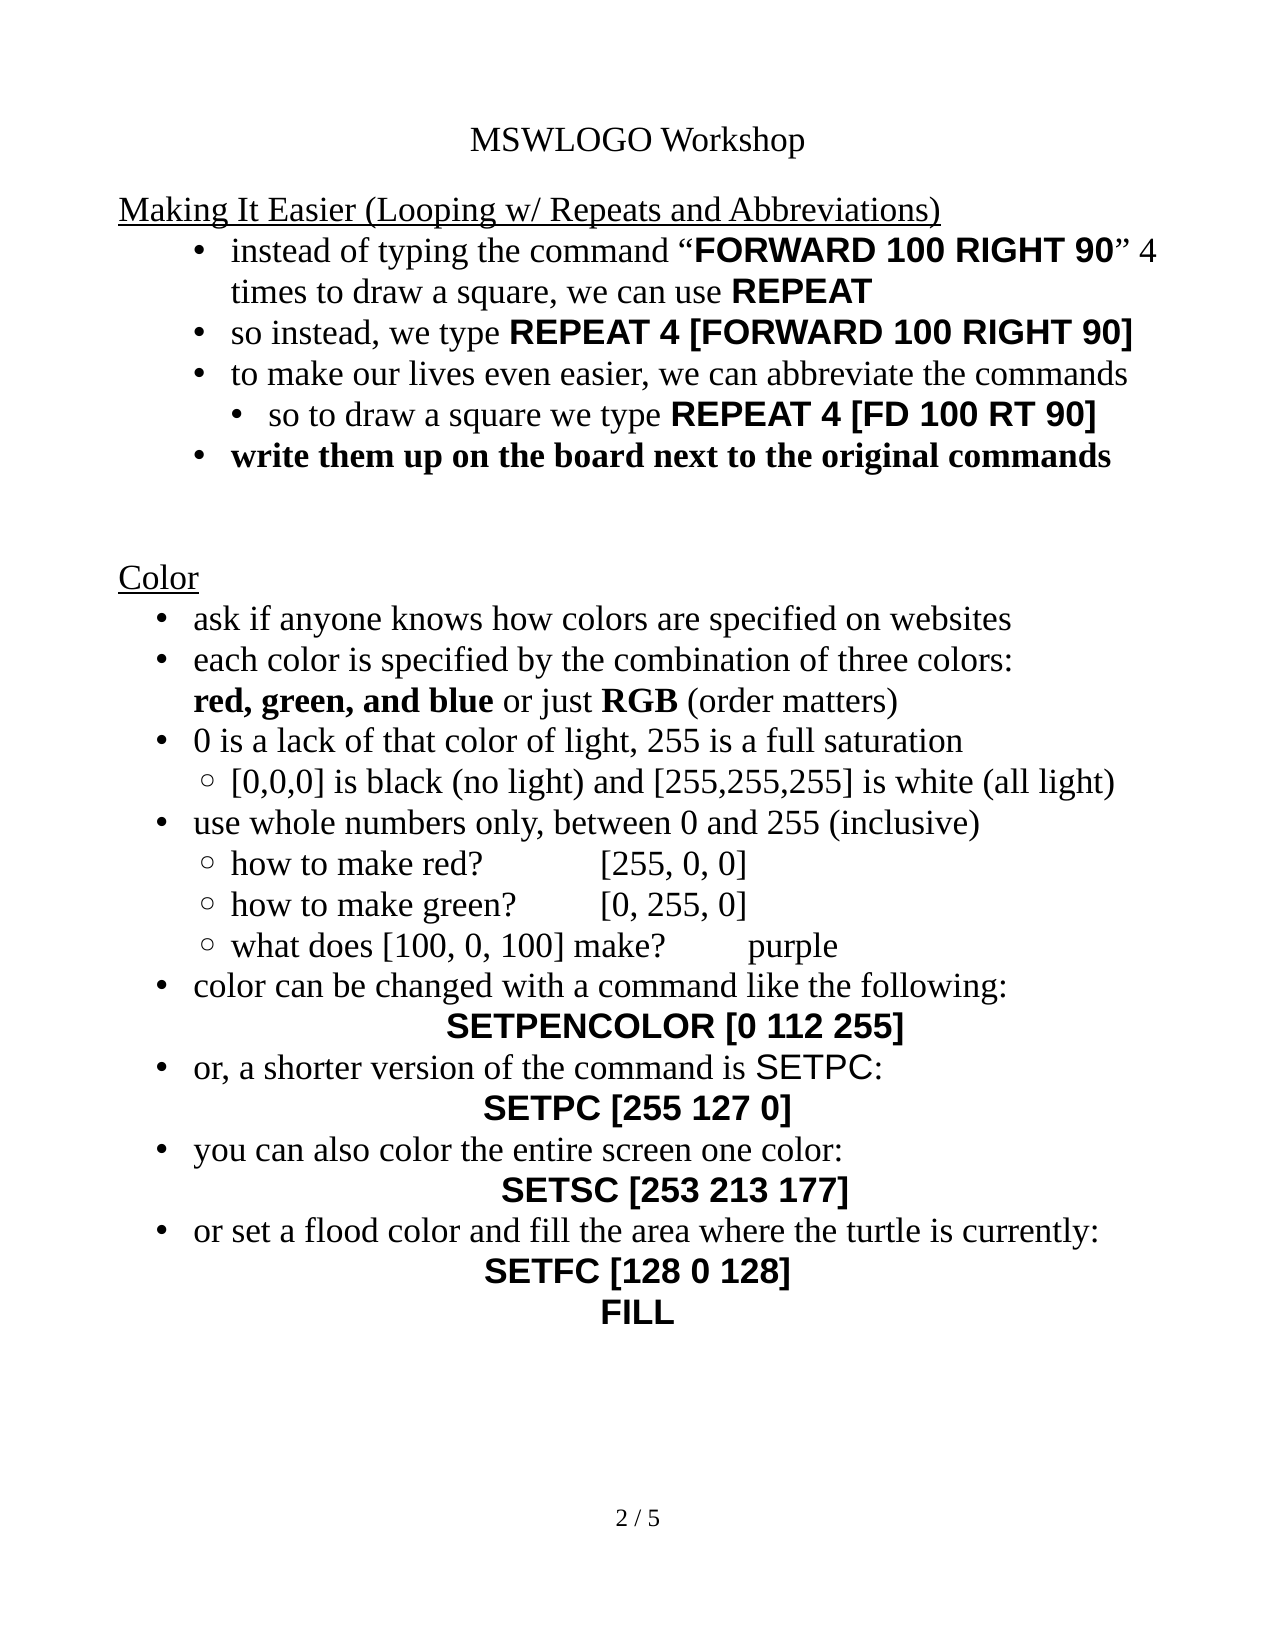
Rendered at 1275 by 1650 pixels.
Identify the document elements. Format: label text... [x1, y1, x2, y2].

text SETFC [128 0 128] [118, 1250, 1157, 1291]
list so instead, we type REPEAT 4 [FORWARD 100 RIGHT 90] [193, 311, 1157, 352]
text SETPC [255 127 0] [118, 1087, 1157, 1128]
list color can be changed with a command like the following: [156, 965, 1157, 1006]
list SETSC [253 213 177] [156, 1169, 1157, 1209]
list or, a shorter version of the command is SETPC: [156, 1046, 1157, 1087]
list 0 is a lack of that color of light, 255 is a full saturation [156, 720, 1157, 761]
text Making It Easier (Looping w/ Repeats and Abbreviations) [118, 188, 1157, 229]
list or set a flood color and fill the area where the turtle is currently: [156, 1209, 1157, 1250]
list [0,0,0] is black (no light) and [255,255,255] is white (all light) [193, 761, 1157, 801]
text Color [118, 556, 1157, 597]
list so to draw a square we type REPEAT 4 [FD 100 RT 90] [231, 393, 1157, 434]
list how to make red? [255, 0, 0] [193, 842, 1157, 883]
list each color is specified by the combination of three colors: red, green, and blue or just RGB (order matters) [156, 638, 1157, 720]
list instead of typing the command “FORWARD 100 RIGHT 90” 4 times to draw a square, we can use REPEAT [193, 229, 1157, 311]
list ask if anyone knows how colors are specified on websites [156, 597, 1157, 638]
list how to make green? [0, 255, 0] [193, 883, 1157, 924]
list write them up on the board next to the original commands [193, 434, 1157, 475]
list you can also color the entire screen one color: [156, 1128, 1157, 1169]
list SETPENCOLOR [0 112 255] [156, 1006, 1157, 1046]
list to make our lives even easier, we can abbreviate the commands [193, 352, 1157, 393]
text FILL [118, 1291, 1157, 1332]
list what does [100, 0, 100] make? purple [193, 924, 1157, 965]
list use whole numbers only, between 0 and 255 (inclusive) [156, 801, 1157, 842]
